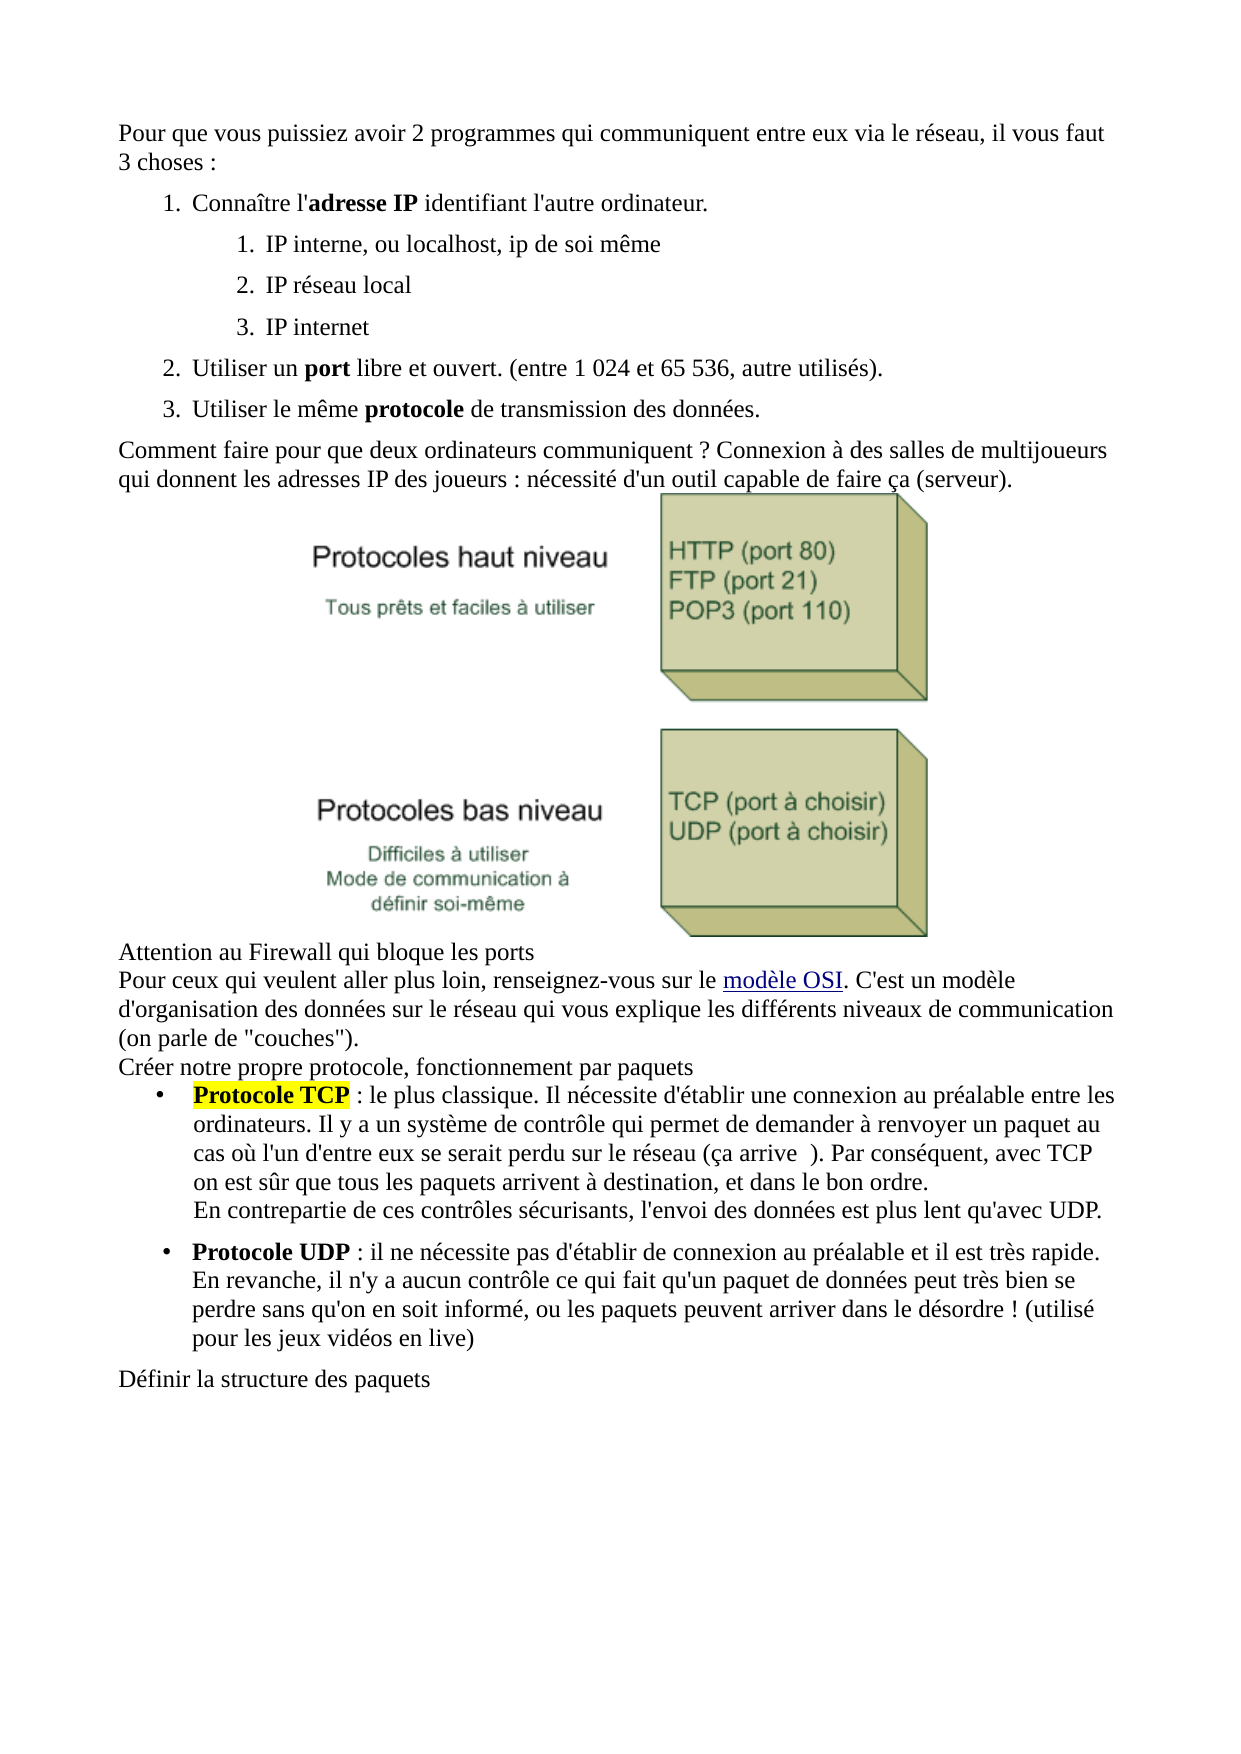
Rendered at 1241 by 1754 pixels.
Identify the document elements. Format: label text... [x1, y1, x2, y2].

list Connaître l'adresse IP identifiant l'autre ordinateur. [162, 188, 1122, 217]
list IP internet [236, 312, 1122, 341]
list Utiliser un port libre et ouvert. (entre 1 024 et 65 536, autre utilisés). [162, 353, 1122, 382]
text Comment faire pour que deux ordinateurs communiquent ? Connexion à des salles de multijoueurs qui donnent les adresses IP des joueurs : nécessité d'un outil capable de faire ça (serveur). [118, 436, 1122, 493]
text Pour ceux qui veulent aller plus loin, renseignez-vous sur le modèle OSI. C'est un modèle d'organisation des données sur le réseau qui vous explique les différents niveaux de communication (on parle de "couches"). [118, 966, 1122, 1052]
list Utiliser le même protocole de transmission des données. [162, 394, 1122, 423]
list Protocole TCP : le plus classique. Il nécessite d'établir une connexion au préalable entre les ordinateurs. Il y a un système de contrôle qui permet de demander à renvoyer un paquet au cas où l'un d'entre eux se serait perdu sur le réseau (ça arrive ). Par conséquent, avec TCP on est sûr que tous les paquets arrivent à destination, et dans le bon ordre. En contrepartie de ces contrôles sécurisants, l'envoi des données est plus lent qu'avec UDP. [156, 1081, 1122, 1224]
text Pour que vous puissiez avoir 2 programmes qui communiquent entre eux via le réseau, il vous faut 3 choses : [118, 118, 1122, 176]
list IP interne, ou localhost, ip de soi même [236, 229, 1122, 258]
text Définir la structure des paquets [118, 1364, 1122, 1393]
list Protocole UDP : il ne nécessite pas d'établir de connexion au préalable et il est très rapide. En revanche, il n'y a aucun contrôle ce qui fait qu'un paquet de données peut très bien se perdre sans qu'on en soit informé, ou les paquets peuvent arriver dans le désordre ! (utilisé pour les jeux vidéos en live) [162, 1237, 1122, 1352]
picture [312, 493, 928, 937]
list IP réseau local [236, 271, 1122, 299]
text Créer notre propre protocole, fonctionnement par paquets [118, 1052, 1122, 1081]
text Attention au Firewall qui bloque les ports [118, 493, 1122, 966]
